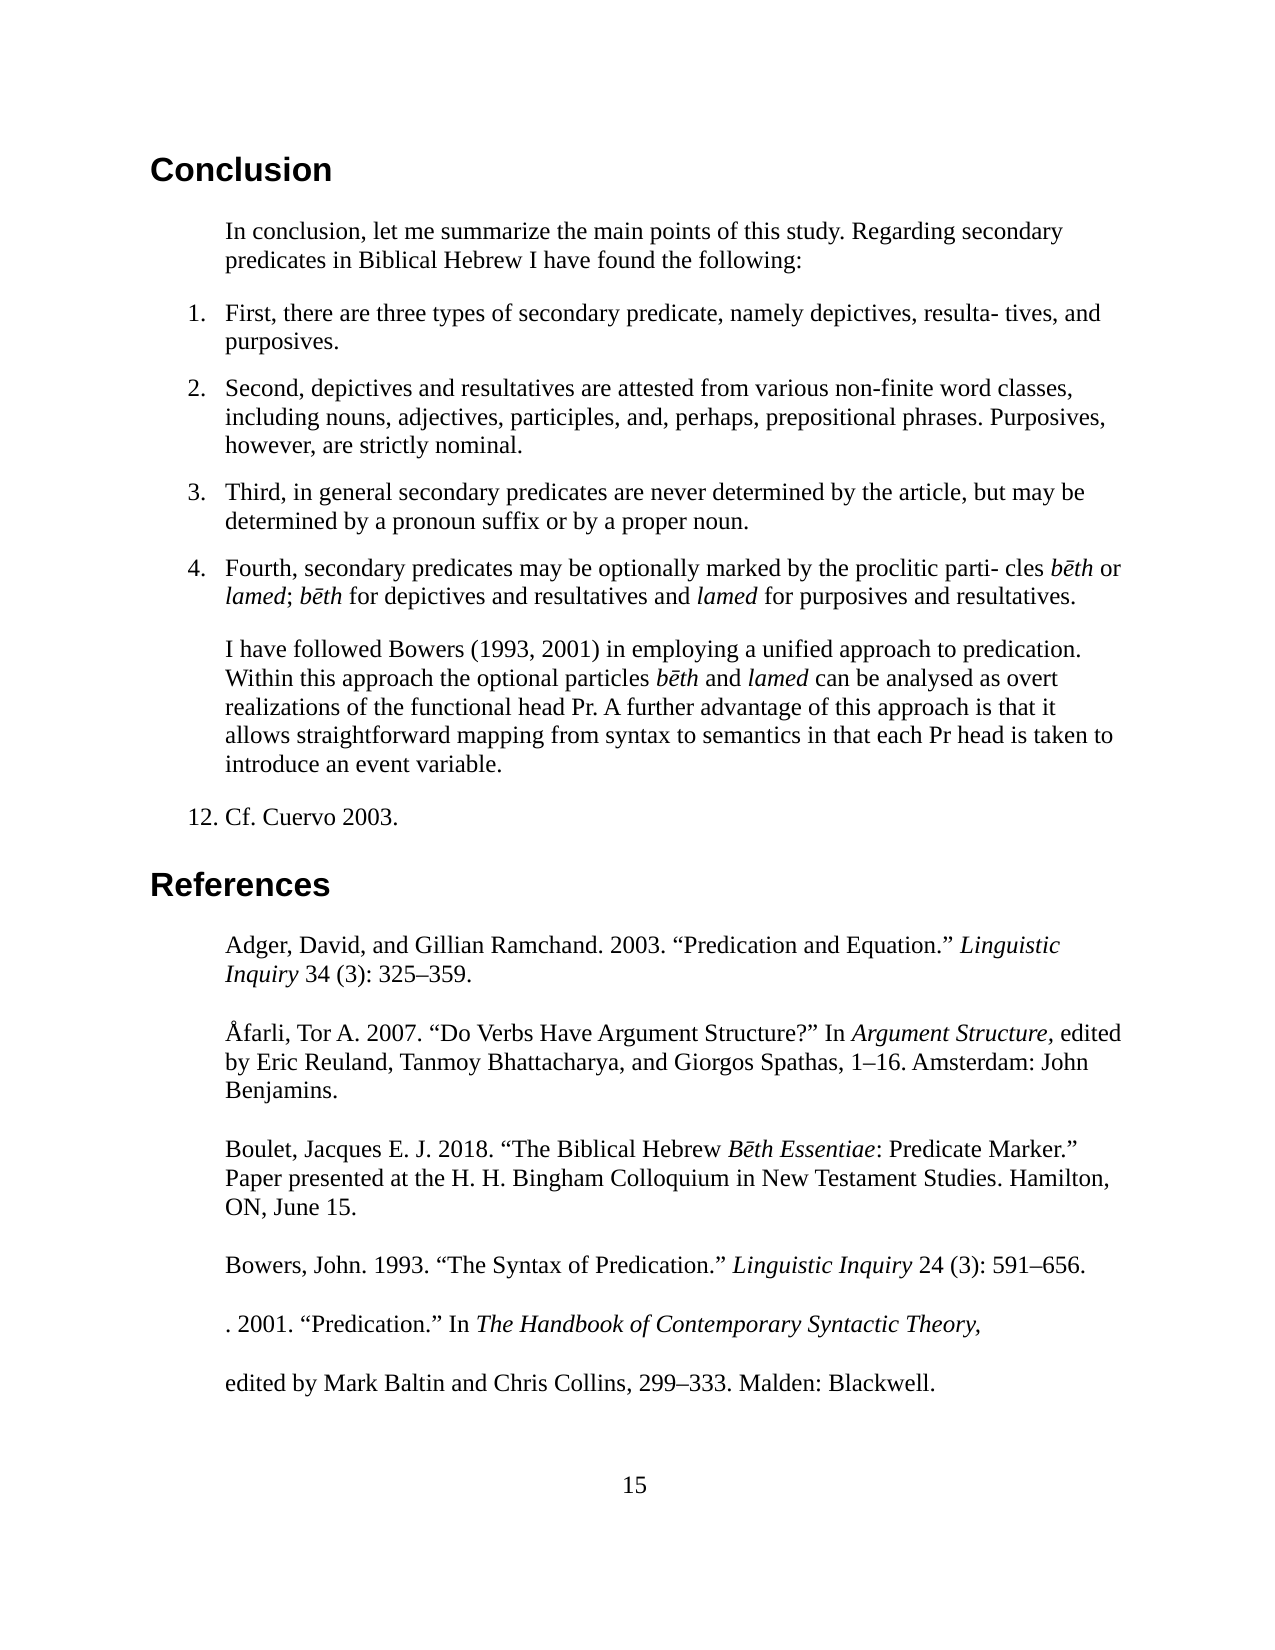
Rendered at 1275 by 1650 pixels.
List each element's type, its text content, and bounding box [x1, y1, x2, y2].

subtitle Conclusion [150, 150, 1125, 189]
list Cf. Cuervo 2003. [187, 802, 1125, 831]
text In conclusion, let me summarize the main points of this study. Regarding secondary predicates in Biblical Hebrew I have found the following: [225, 216, 1125, 274]
text Åfarli, Tor A. 2007. “Do Verbs Have Argument Structure?” In Argument Structure, edited by Eric Reuland, Tanmoy Bhattacharya, and Giorgos Spathas, 1–16. Amsterdam: John Benjamins. [225, 1018, 1125, 1104]
text Bowers, John. 1993. “The Syntax of Predication.” Linguistic Inquiry 24 (3): 591–656. [225, 1251, 1125, 1279]
list Second, depictives and resultatives are attested from various non-finite word classes, including nouns, adjectives, participles, and, perhaps, prepositional phrases. Purposives, however, are strictly nominal. [187, 373, 1125, 459]
text Boulet, Jacques E. J. 2018. “The Biblical Hebrew Bēth Essentiae: Predicate Marker.” Paper presented at the H. H. Bingham Colloquium in New Testament Studies. Hamilton, ON, June 15. [225, 1134, 1125, 1221]
text Adger, David, and Gillian Ramchand. 2003. “Predication and Equation.” Linguistic Inquiry 34 (3): 325–359. [225, 931, 1125, 988]
text edited by Mark Baltin and Chris Collins, 299–333. Malden: Blackwell. [225, 1368, 1125, 1397]
subtitle References [150, 864, 1125, 903]
list Third, in general secondary predicates are never determined by the article, but may be determined by a pronoun suffix or by a proper noun. [187, 477, 1125, 535]
list Fourth, secondary predicates may be optionally marked by the proclitic parti- cles bēth or lamed; bēth for depictives and resultatives and lamed for purposives and resultatives. [187, 553, 1125, 610]
text . 2001. “Predication.” In The Handbook of Contemporary Syntactic Theory, [225, 1309, 1125, 1338]
text I have followed Bowers (1993, 2001) in employing a unified approach to predication. Within this approach the optional particles bēth and lamed can be analysed as overt realizations of the functional head Pr. A further advantage of this approach is that it allows straightforward mapping from syntax to semantics in that each Pr head is taken to introduce an event variable. [225, 634, 1125, 778]
list First, there are three types of secondary predicate, namely depictives, resulta- tives, and purposives. [187, 298, 1125, 355]
